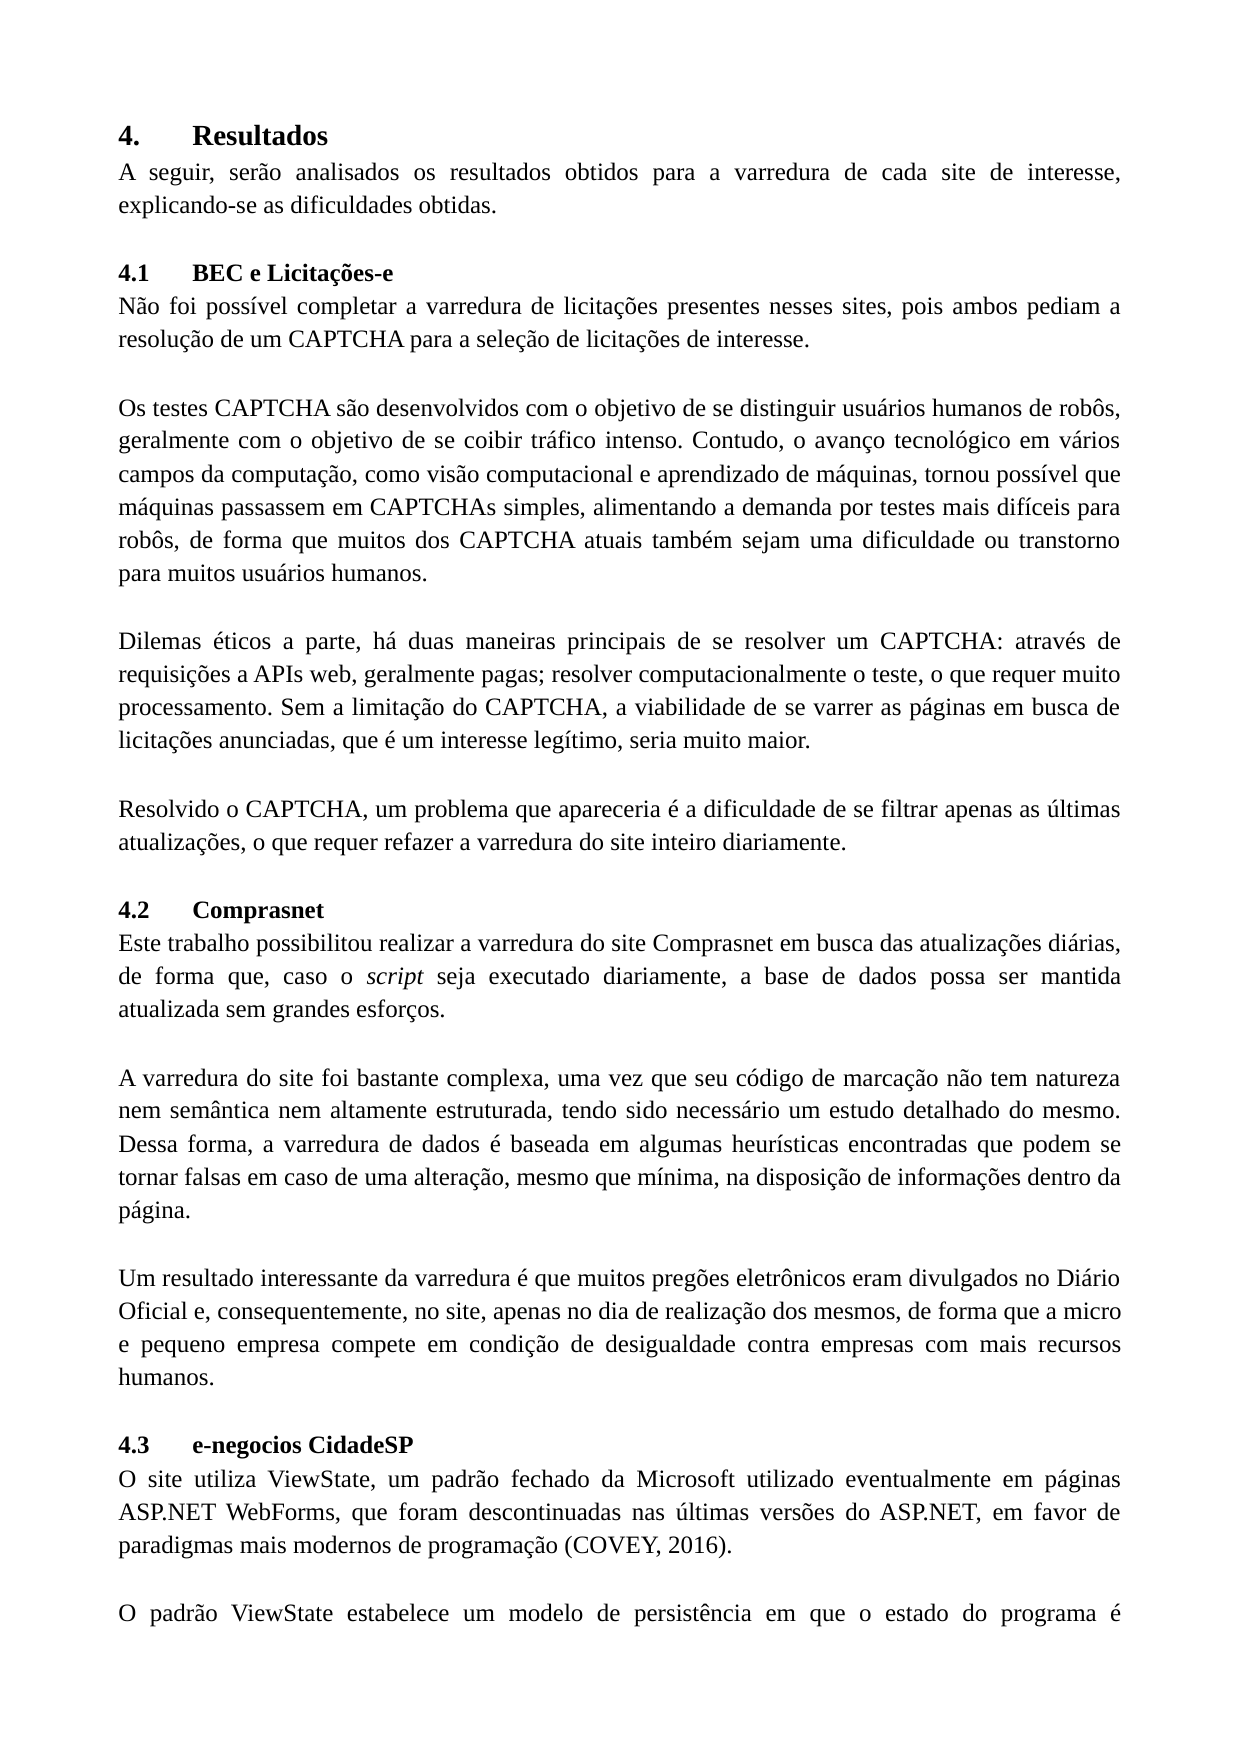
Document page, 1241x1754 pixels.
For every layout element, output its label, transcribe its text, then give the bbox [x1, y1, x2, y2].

text O padrão ViewState estabelece um modelo de persistência em que o estado do programa é [118, 1598, 1122, 1627]
text 4.1 BEC e Licitações-e [118, 258, 1122, 287]
text Dilemas éticos a parte, há duas maneiras principais de se resolver um CAPTCHA: através de requisições a APIs web, geralmente pagas; resolver computacionalmente o teste, o que requer muito processamento. Sem a limitação do CAPTCHA, a viabilidade de se varrer as páginas em busca de licitações anunciadas, que é um interesse legítimo, seria muito maior. [118, 626, 1122, 754]
text Este trabalho possibilitou realizar a varredura do site Comprasnet em busca das atualizações diárias, de forma que, caso o script seja executado diariamente, a base de dados possa ser mantida atualizada sem grandes esforços. [118, 928, 1122, 1023]
text A varredura do site foi bastante complexa, uma vez que seu código de marcação não tem natureza nem semântica nem altamente estruturada, tendo sido necessário um estudo detalhado do mesmo. Dessa forma, a varredura de dados é baseada em algumas heurísticas encontradas que podem se tornar falsas em caso de uma alteração, mesmo que mínima, na disposição de informações dentro da página. [118, 1063, 1122, 1223]
text A seguir, serão analisados os resultados obtidos para a varredura de cada site de interesse, explicando-se as dificuldades obtidas. [118, 157, 1122, 218]
text 4.3 e-negocios CidadeSP [118, 1431, 1122, 1459]
text Os testes CAPTCHA são desenvolvidos com o objetivo de se distinguir usuários humanos de robôs, geralmente com o objetivo de se coibir tráfico intenso. Contudo, o avanço tecnológico em vários campos da computação, como visão computacional e aprendizado de máquinas, tornou possível que máquinas passassem em CAPTCHAs simples, alimentando a demanda por testes mais difíceis para robôs, de forma que muitos dos CAPTCHA atuais também sejam uma dificuldade ou transtorno para muitos usuários humanos. [118, 393, 1122, 586]
text 4.2 Comprasnet [118, 895, 1122, 924]
text 4. Resultados [118, 118, 1122, 152]
text Resolvido o CAPTCHA, um problema que apareceria é a dificuldade de se filtrar apenas as últimas atualizações, o que requer refazer a varredura do site inteiro diariamente. [118, 794, 1122, 855]
text O site utiliza ViewState, um padrão fechado da Microsoft utilizado eventualmente em páginas ASP.NET WebForms, que foram descontinuadas nas últimas versões do ASP.NET, em favor de paradigmas mais modernos de programação (COVEY, 2016). [118, 1464, 1122, 1558]
text Não foi possível completar a varredura de licitações presentes nesses sites, pois ambos pediam a resolução de um CAPTCHA para a seleção de licitações de interesse. [118, 291, 1122, 353]
text Um resultado interessante da varredura é que muitos pregões eletrônicos eram divulgados no Diário Oficial e, consequentemente, no site, apenas no dia de realização dos mesmos, de forma que a micro e pequeno empresa compete em condição de desigualdade contra empresas com mais recursos humanos. [118, 1263, 1122, 1391]
